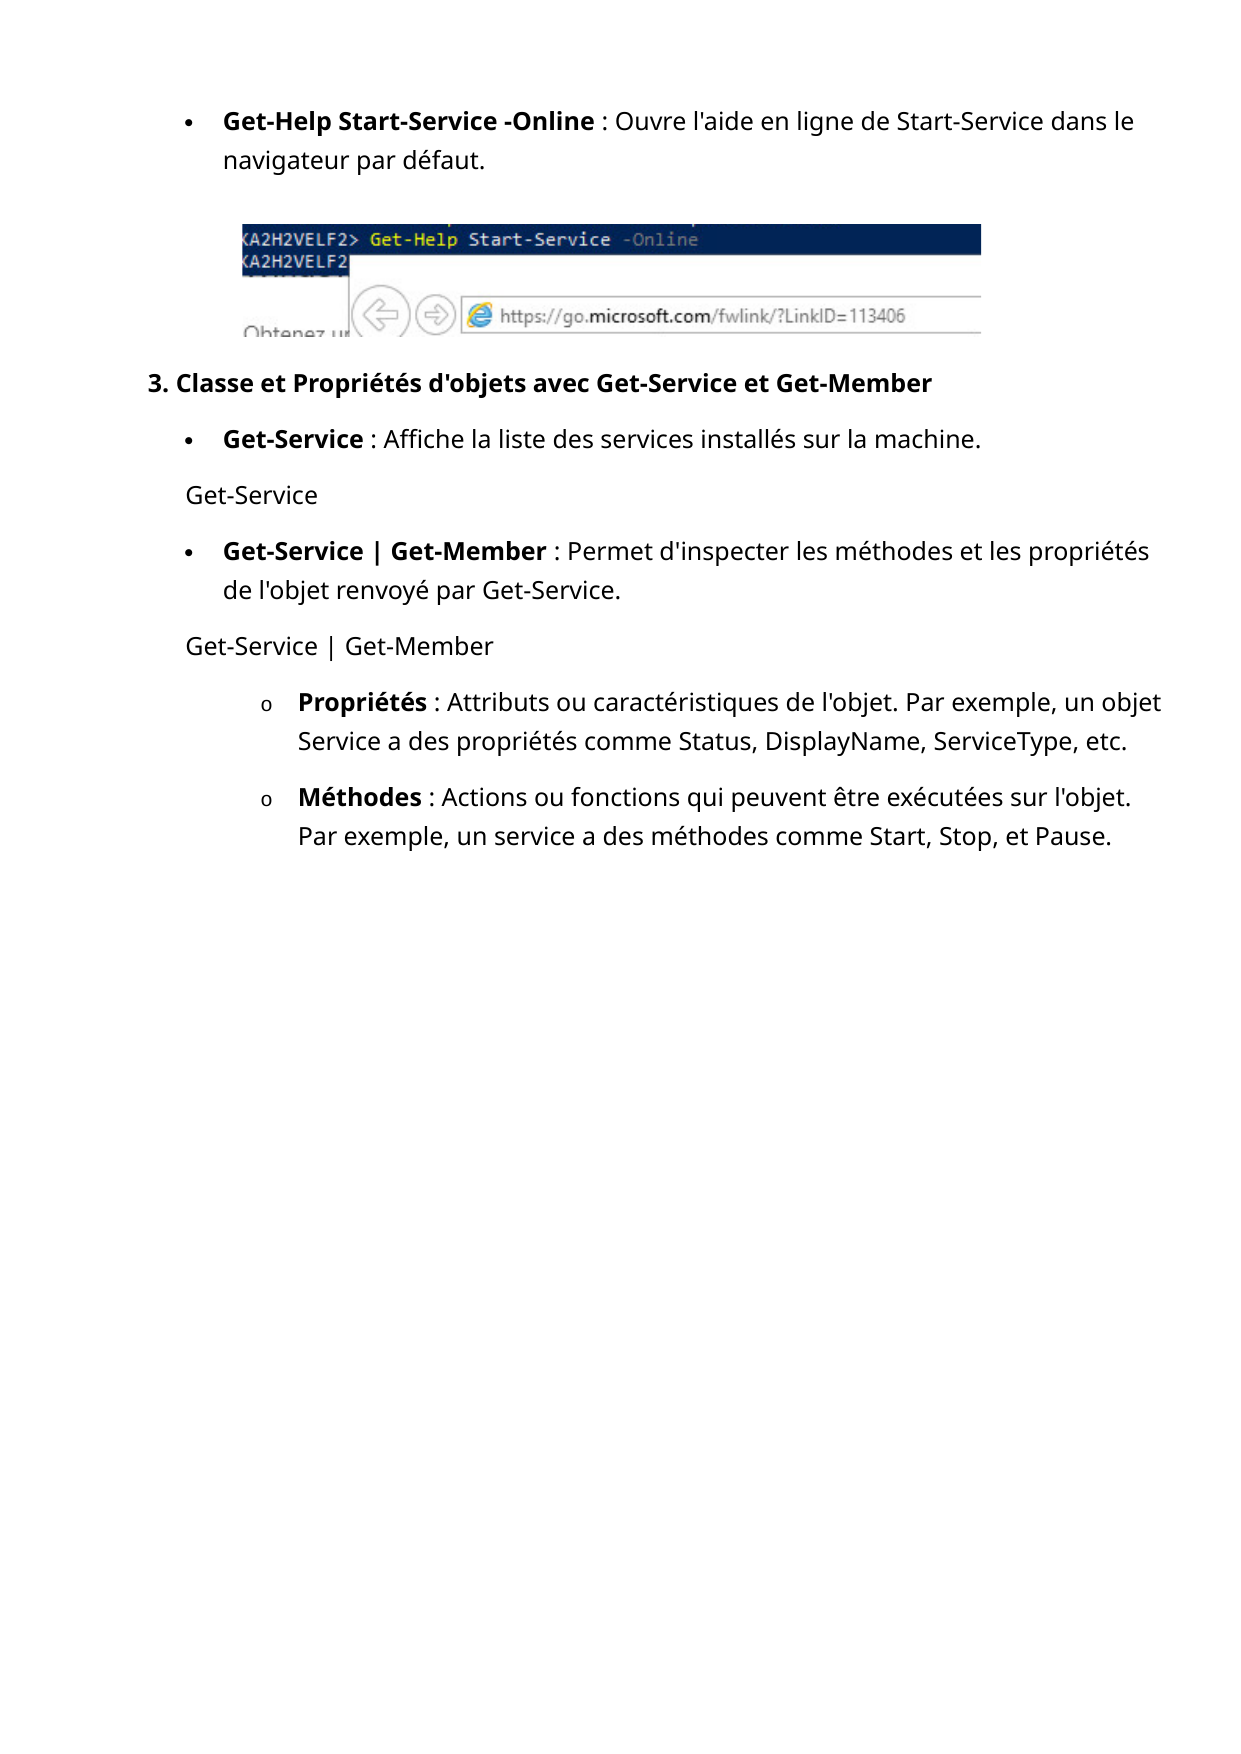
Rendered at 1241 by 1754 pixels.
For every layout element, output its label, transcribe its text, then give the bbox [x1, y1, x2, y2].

list Propriétés : Attributs ou caractéristiques de l'objet. Par exemple, un objet Service a des propriétés comme Status, DisplayName, ServiceType, etc. [260, 684, 1167, 757]
list Méthodes : Actions ou fonctions qui peuvent être exécutées sur l'objet. Par exemple, un service a des méthodes comme Start, Stop, et Pause. [260, 779, 1167, 852]
text Get-Service [148, 478, 1167, 512]
text Get-Service | Get-Member [148, 628, 1167, 662]
text 3. Classe et Propriétés d'objets avec Get-Service et Get-Member [148, 366, 1167, 400]
picture [242, 224, 982, 337]
list Get-Help Start-Service -Online : Ouvre l'aide en ligne de Start-Service dans le navigateur par défaut. [185, 103, 1167, 177]
list Get-Service : Affiche la liste des services installés sur la machine. [185, 422, 1167, 456]
list Get-Service | Get-Member : Permet d'inspecter les méthodes et les propriétés de l'objet renvoyé par Get-Service. [185, 533, 1167, 607]
